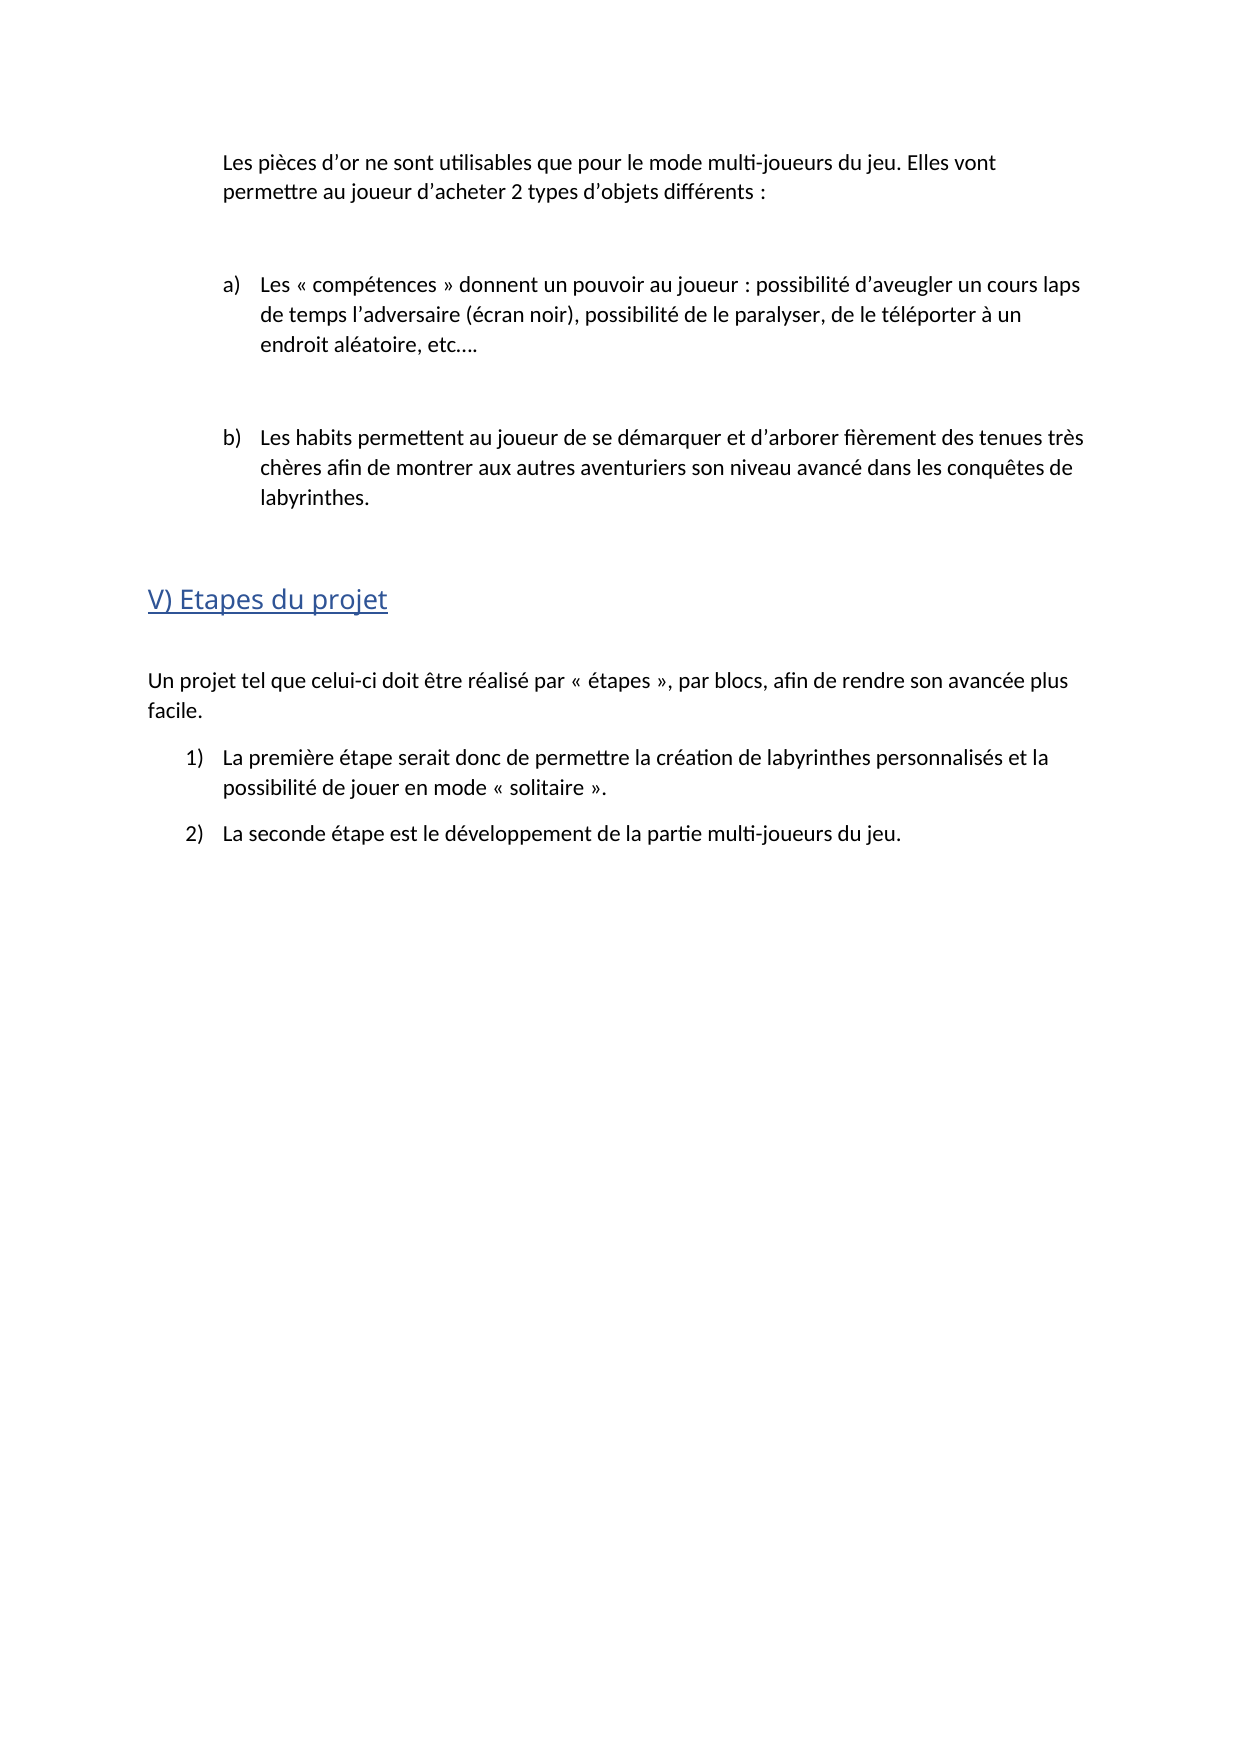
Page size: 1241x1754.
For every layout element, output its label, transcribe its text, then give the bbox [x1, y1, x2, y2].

list Les pièces d’or ne sont utilisables que pour le mode multi-joueurs du jeu. Elles vont permettre au joueur d’acheter 2 types d’objets différents : [223, 148, 1093, 206]
list La seconde étape est le développement de la partie multi-joueurs du jeu. [185, 819, 1093, 847]
text Un projet tel que celui-ci doit être réalisé par « étapes », par blocs, afin de rendre son avancée plus facile. [148, 667, 1093, 724]
list La première étape serait donc de permettre la création de labyrinthes personnalisés et la possibilité de jouer en mode « solitaire ». [185, 743, 1093, 801]
list Les habits permettent au joueur de se démarquer et d’arborer fièrement des tenues très chères afin de montrer aux autres aventuriers son niveau avancé dans les conquêtes de labyrinthes. [223, 423, 1093, 511]
subtitle V) Etapes du projet [148, 581, 1093, 617]
list Les « compétences » donnent un pouvoir au joueur : possibilité d’aveugler un cours laps de temps l’adversaire (écran noir), possibilité de le paralyser, de le téléporter à un endroit aléatoire, etc…. [223, 271, 1093, 358]
